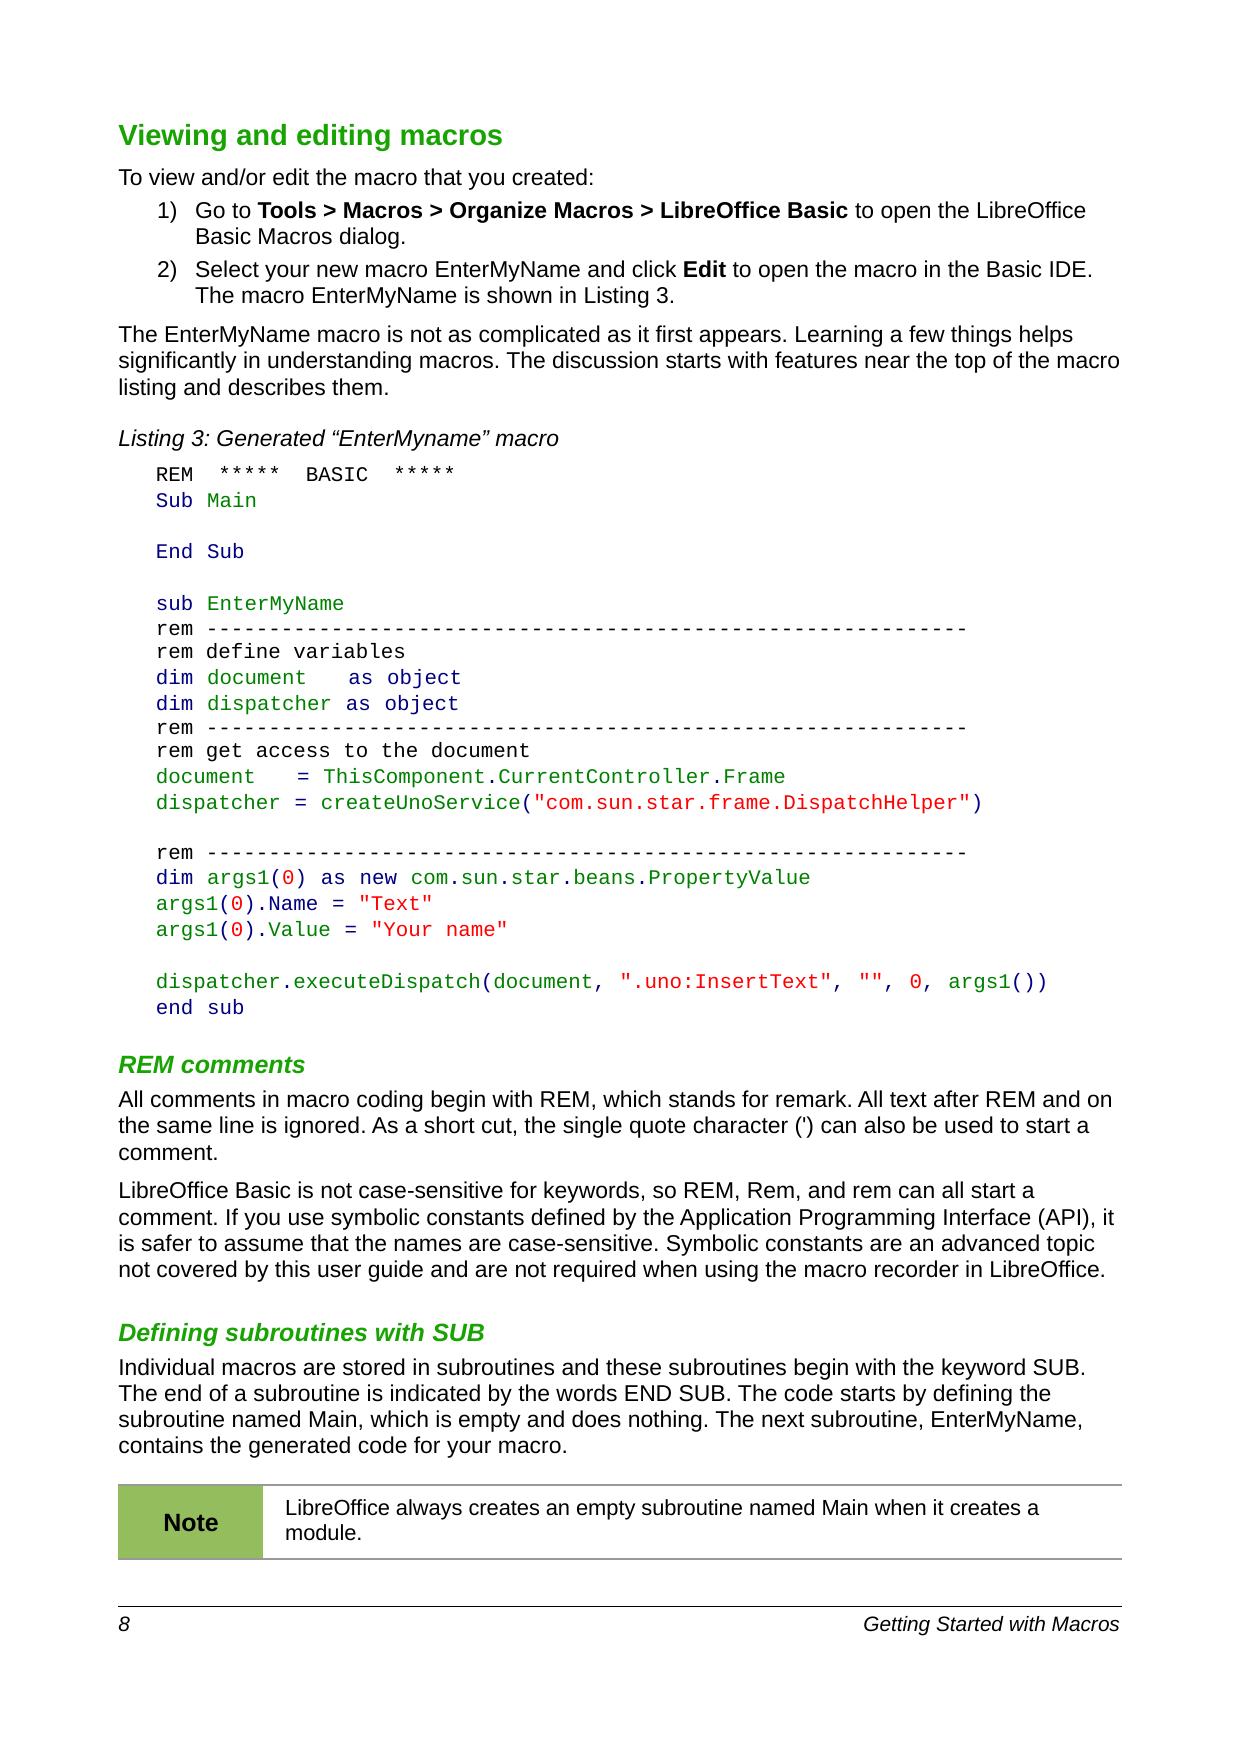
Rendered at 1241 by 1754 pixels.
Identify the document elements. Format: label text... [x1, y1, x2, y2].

list Go to Tools > Macros > Organize Macros > LibreOffice Basic to open the LibreOffice Basic Macros dialog. [177, 197, 1122, 249]
subtitle Viewing and editing macros [118, 118, 1122, 152]
table_header LibreOffice always creates an empty subroutine named Main when it creates a module. [264, 1486, 1122, 1558]
text args1(0).Name = "Text" [156, 892, 1122, 917]
text dispatcher = createUnoService("com.sun.star.frame.DispatchHelper") [156, 790, 1122, 816]
text Individual macros are stored in subroutines and these subroutines begin with the keyword SUB. The end of a subroutine is indicated by the words END SUB. The code starts by defining the subroutine named Main, which is empty and does nothing. The next subroutine, EnterMyName, contains the generated code for your macro. [118, 1353, 1122, 1459]
list Select your new macro EnterMyName and click Edit to open the macro in the Basic IDE. The macro EnterMyName is shown in Listing 3. [177, 256, 1122, 308]
text dispatcher.executeDispatch(document, ".uno:InsertText", "", 0, args1()) [156, 969, 1122, 995]
text End Sub [156, 540, 1122, 566]
text end sub [156, 995, 1122, 1021]
text REM ***** BASIC ***** [156, 464, 1122, 488]
text All comments in macro coding begin with REM, which stands for remark. All text after REM and on the same line is ignored. As a short cut, the single quote character (') can also be used to start a comment. [118, 1086, 1122, 1165]
text rem define variables [156, 641, 1122, 665]
text rem get access to the document [156, 741, 1122, 764]
text dim args1(0) as new com.sun.star.beans.PropertyValue [156, 866, 1122, 892]
text dim dispatcher as object [156, 691, 1122, 717]
text dim document as object [156, 665, 1122, 691]
text rem ------------------------------------------------------------- [156, 842, 1122, 866]
subtitle Defining subroutines with SUB [118, 1318, 1122, 1347]
text rem ------------------------------------------------------------- [156, 717, 1122, 741]
text LibreOffice Basic is not case-sensitive for keywords, so REM, Rem, and rem can all start a comment. If you use symbolic constants defined by the Application Programming Interface (API), it is safer to assume that the names are case-sensitive. Symbolic constants are an advanced topic not covered by this user guide and are not required when using the macro recorder in LibreOffice. [118, 1177, 1122, 1283]
list To view and/or edit the macro that you created: [118, 164, 1122, 190]
text sub EnterMyName [156, 592, 1122, 618]
text document = ThisComponent.CurrentController.Frame [156, 764, 1122, 790]
text Listing 3: Generated “EnterMyname” macro [118, 425, 1122, 451]
text The EnterMyName macro is not as complicated as it first appears. Learning a few things helps significantly in understanding macros. The discussion starts with features near the top of the macro listing and describes them. [118, 321, 1122, 400]
text rem ------------------------------------------------------------- [156, 618, 1122, 641]
subtitle REM comments [118, 1051, 1122, 1079]
text Sub Main [156, 488, 1122, 514]
text args1(0).Value = "Your name" [156, 917, 1122, 943]
table_header Note [118, 1486, 263, 1558]
